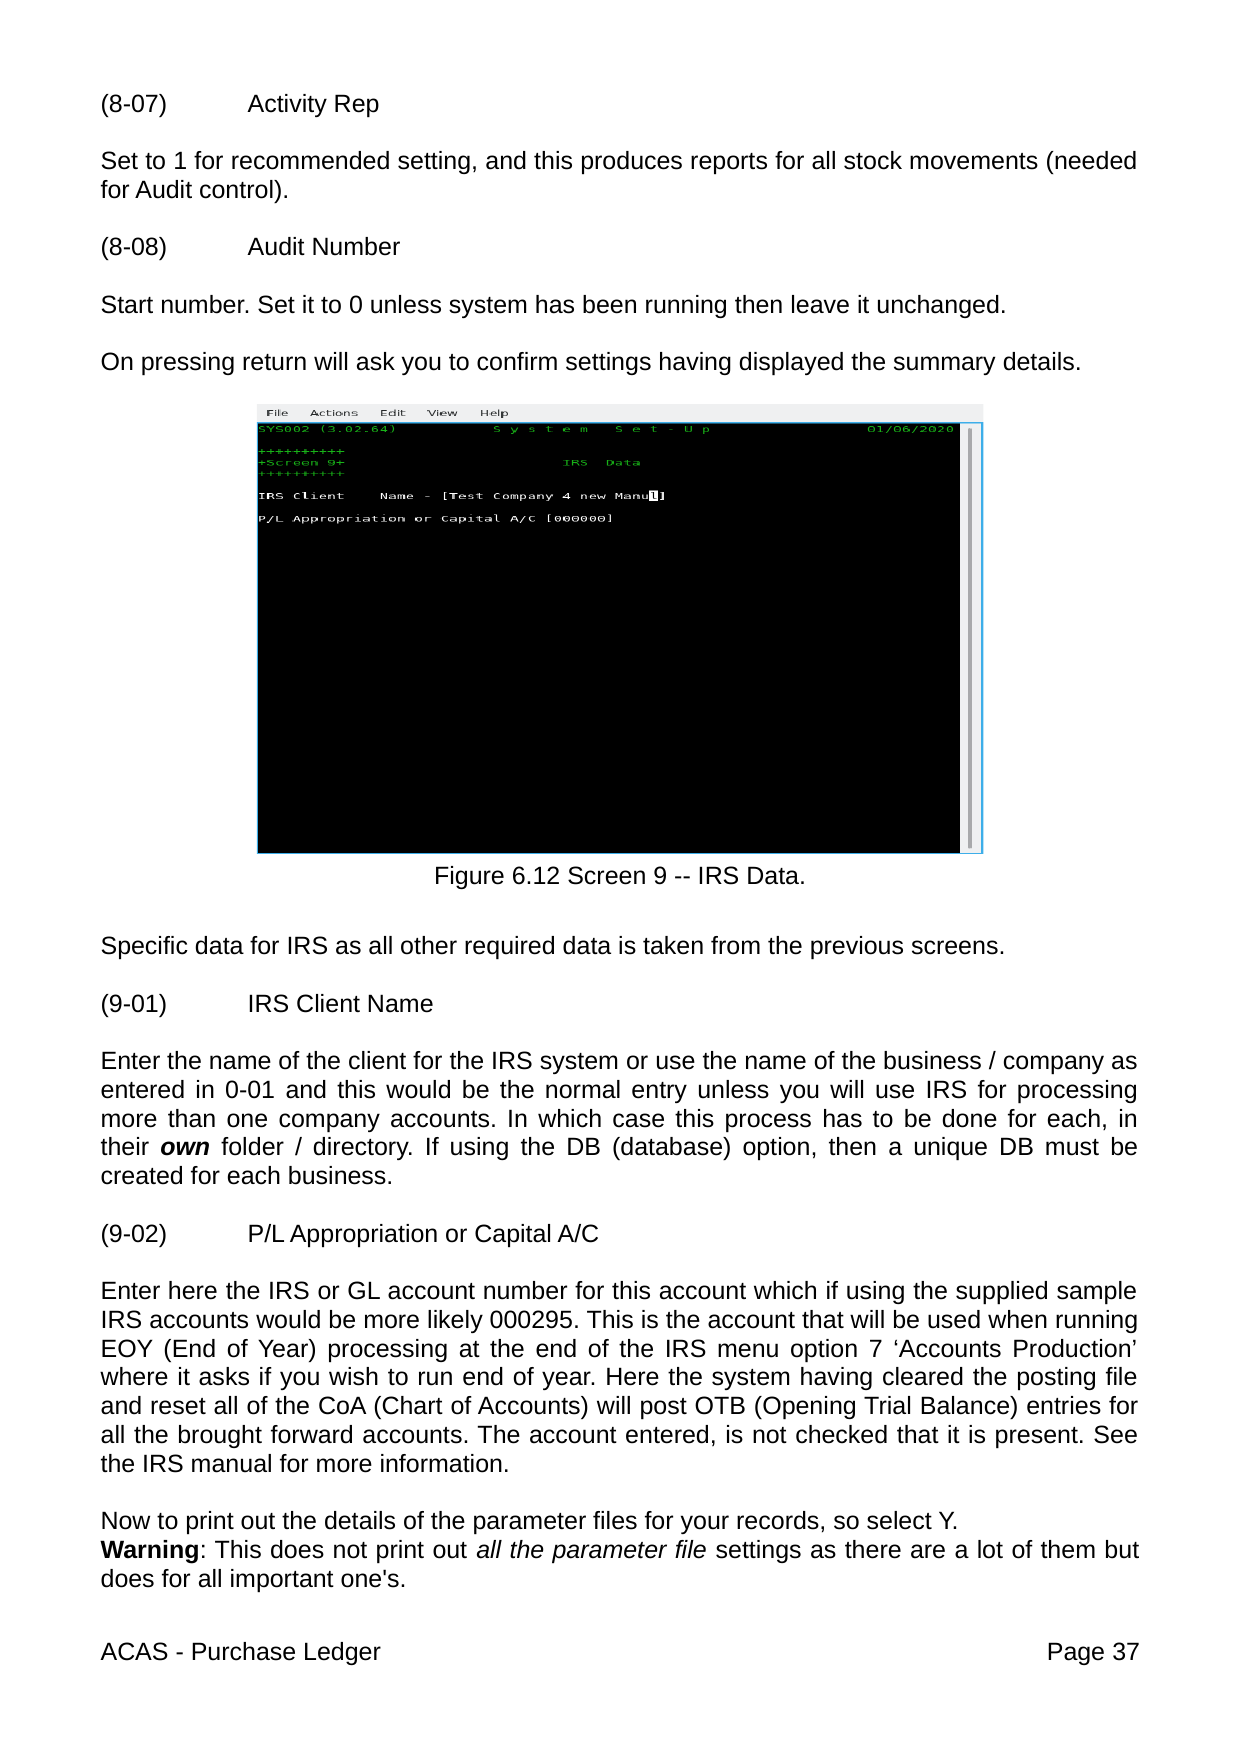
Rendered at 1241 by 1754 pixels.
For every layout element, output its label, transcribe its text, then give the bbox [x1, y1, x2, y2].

picture [256, 404, 984, 854]
text Enter the name of the client for the IRS system or use the name of the business / company as entered in 0-01 and this would be the normal entry unless you will use IRS for processing more than one company accounts. In which case this process has to be done for each, in their own folder / directory. If using the DB (database) option, then a unique DB must be created for each business. [100, 1046, 1140, 1190]
text Figure 6.12 Screen 9 -- IRS Data. [100, 861, 1140, 890]
text (8-07) Activity Rep [100, 88, 1140, 117]
text Now to print out the details of the parameter files for your records, so select Y. [100, 1506, 1140, 1535]
text Start number. Set it to 0 unless system has been running then leave it unchanged. [100, 290, 1140, 318]
text Specific data for IRS as all other required data is taken from the previous screens. [100, 931, 1140, 960]
text Warning: This does not print out all the parameter file settings as there are a lot of them but does for all important one's. [100, 1535, 1140, 1592]
text Enter here the IRS or GL account number for this account which if using the supplied sample IRS accounts would be more likely 000295. This is the account that will be used when running EOY (End of Year) processing at the end of the IRS menu option 7 ‘Accounts Production’ where it asks if you wish to run end of year. Here the system having cleared the posting file and reset all of the CoA (Chart of Accounts) will post OTB (Opening Trial Balance) entries for all the brought forward accounts. The account entered, is not checked that it is present. See the IRS manual for more information. [100, 1276, 1140, 1477]
text (9-01) IRS Client Name [100, 988, 1140, 1017]
text On pressing return will ask you to confirm settings having displayed the summary details. [100, 347, 1140, 376]
text (9-02) P/L Appropriation or Capital A/C [100, 1218, 1140, 1247]
text Set to 1 for recommended setting, and this produces reports for all stock movements (needed for Audit control). [100, 146, 1140, 203]
text (8-08) Audit Number [100, 232, 1140, 261]
